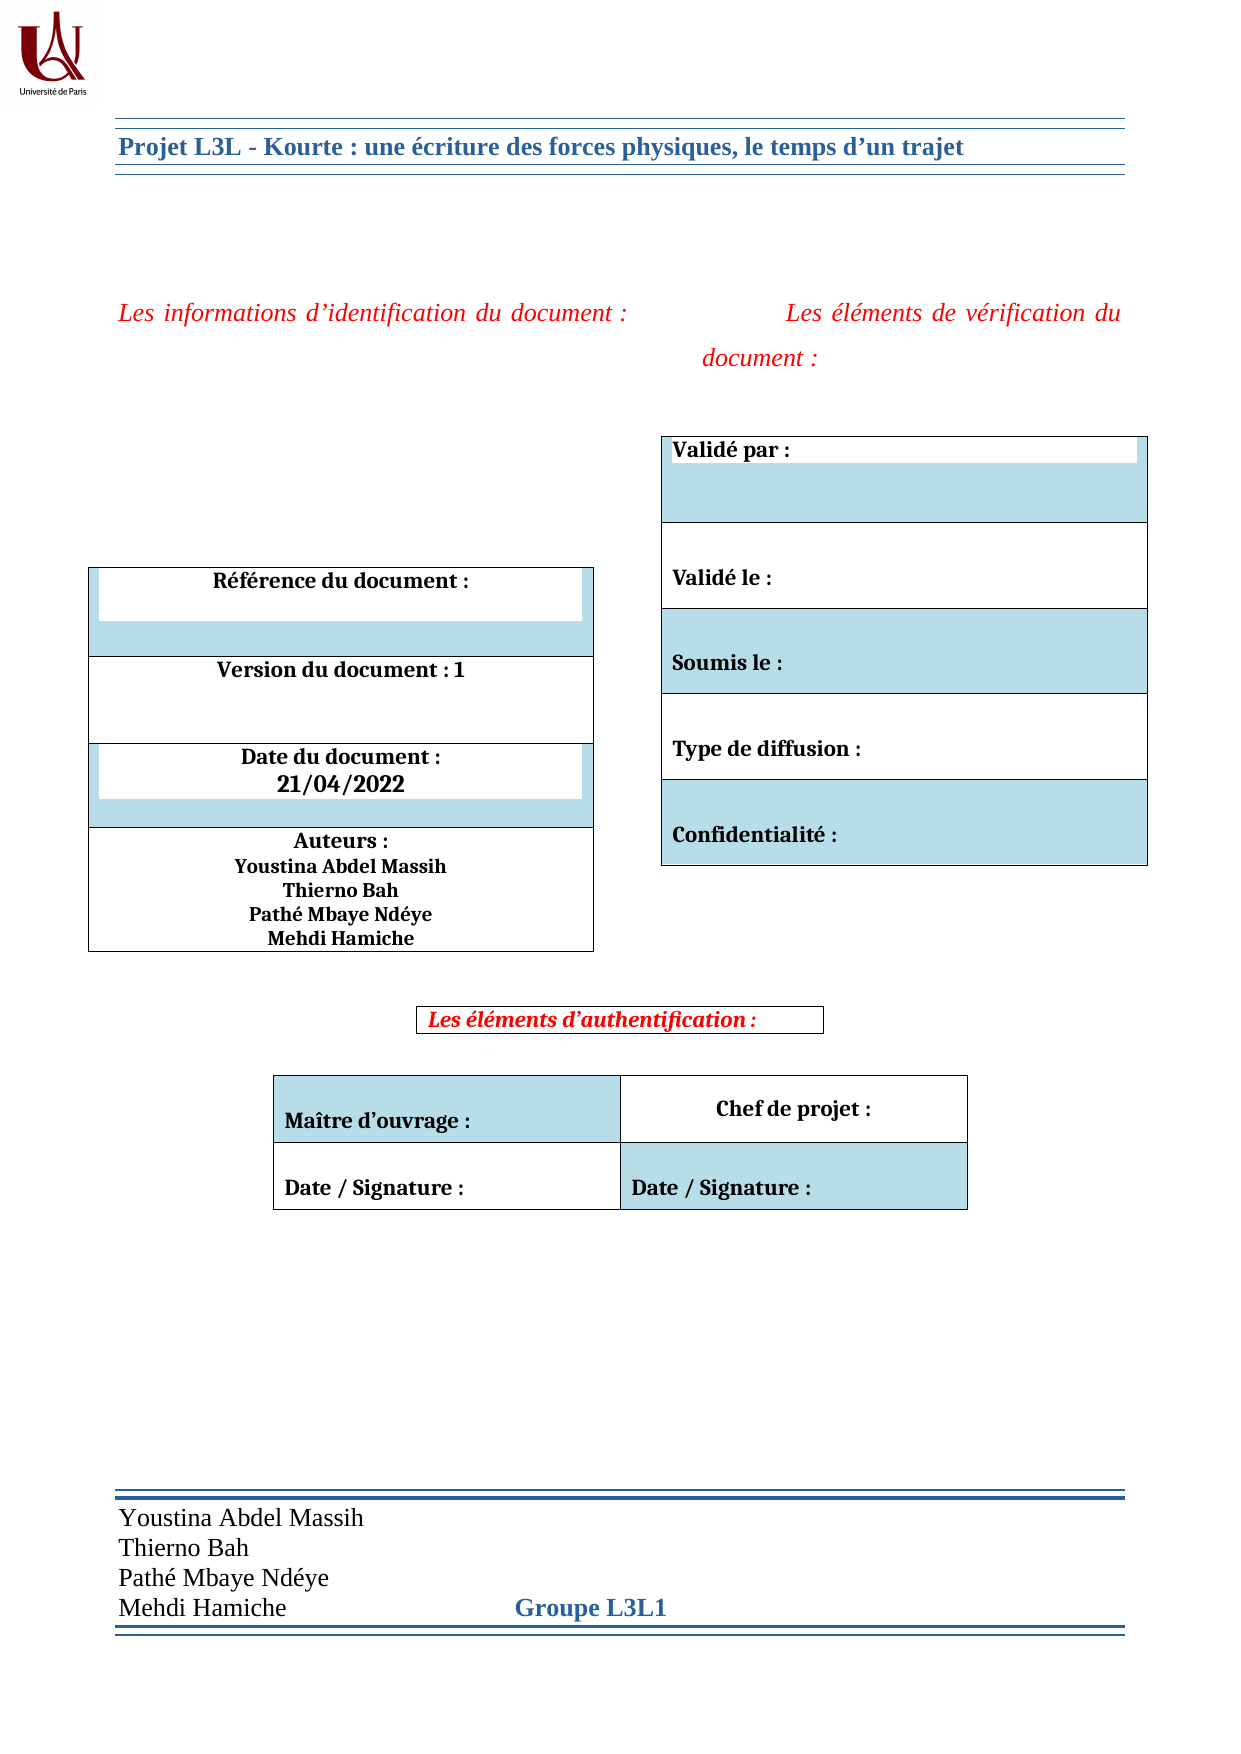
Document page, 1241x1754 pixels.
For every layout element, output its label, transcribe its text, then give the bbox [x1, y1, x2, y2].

table_header Maître d’ouvrage : [274, 1076, 620, 1142]
table_header Validé par : [662, 437, 1147, 522]
table_cell Date / Signature : [274, 1143, 620, 1209]
picture [0, 0, 101, 107]
table_header Chef de projet : [621, 1076, 967, 1142]
table_cell Soumis le : [662, 609, 1147, 693]
table_cell Version du document : 1 [89, 657, 593, 742]
table_cell Validé le : [662, 523, 1147, 607]
table_header Référence du document : [89, 568, 593, 656]
text Les informations d’identification du document : Les éléments de vérification du document : [118, 297, 1122, 372]
table_cell Type de diffusion : [662, 694, 1147, 779]
table_cell Date / Signature : [621, 1143, 967, 1209]
table_cell Date du document : 21/04/2022 [89, 744, 593, 827]
table_cell Confidentialité : [662, 780, 1147, 864]
